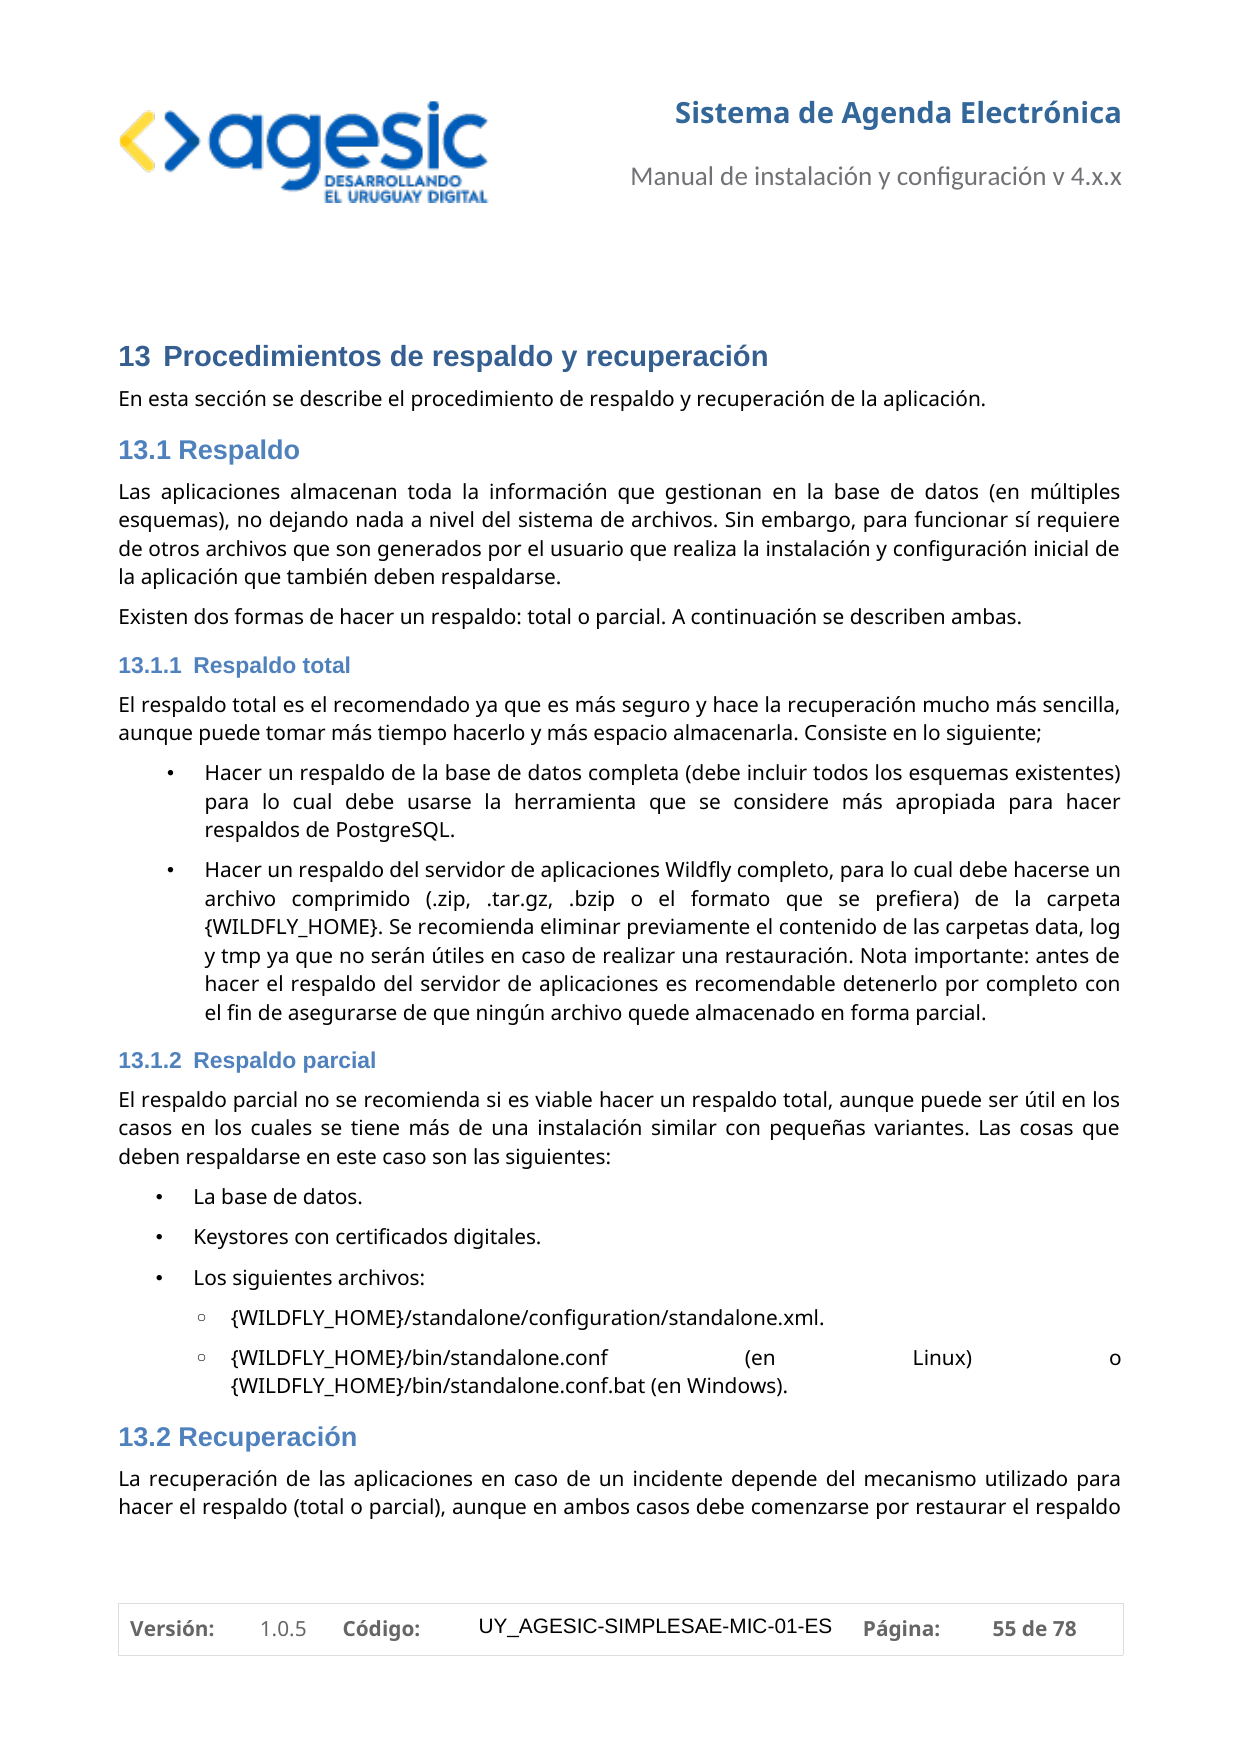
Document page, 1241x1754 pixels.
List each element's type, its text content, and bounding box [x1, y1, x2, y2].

list Hacer un respaldo del servidor de aplicaciones Wildfly completo, para lo cual debe hacerse un archivo comprimido (.zip, .tar.gz, .bzip o el formato que se prefiera) de la carpeta {WILDFLY_HOME}. Se recomienda eliminar previamente el contenido de las carpetas data, log y tmp ya que no serán útiles en caso de realizar una restauración. Nota importante: antes de hacer el respaldo del servidor de aplicaciones es recomendable detenerlo por completo con el fin de asegurarse de que ningún archivo quede almacenado en forma parcial. [167, 856, 1122, 1026]
subtitle Respaldo parcial [118, 1047, 1122, 1073]
list {WILDFLY_HOME}/bin/standalone.conf (en Linux) o {WILDFLY_HOME}/bin/standalone.conf.bat (en Windows). [193, 1343, 1122, 1400]
subtitle Recuperación [118, 1421, 1122, 1452]
list La base de datos. [156, 1182, 1122, 1211]
subtitle Procedimientos de respaldo y recuperación [118, 339, 1122, 373]
list {WILDFLY_HOME}/standalone/configuration/standalone.xml. [193, 1303, 1122, 1331]
list Hacer un respaldo de la base de datos completa (debe incluir todos los esquemas existentes) para lo cual debe usarse la herramienta que se considere más apropiada para hacer respaldos de PostgreSQL. [167, 758, 1122, 844]
subtitle Respaldo [118, 434, 1122, 465]
text Las aplicaciones almacenan toda la información que gestionan en la base de datos (en múltiples esquemas), no dejando nada a nivel del sistema de archivos. Sin embargo, para funcionar sí requiere de otros archivos que son generados por el usuario que realiza la instalación y configuración inicial de la aplicación que también deben respaldarse. [118, 477, 1122, 591]
text Existen dos formas de hacer un respaldo: total o parcial. A continuación se describen ambas. [118, 602, 1122, 631]
text El respaldo parcial no se recomienda si es viable hacer un respaldo total, aunque puede ser útil en los casos en los cuales se tiene más de una instalación similar con pequeñas variantes. Las cosas que deben respaldarse en este caso son las siguientes: [118, 1085, 1122, 1170]
subtitle Respaldo total [118, 652, 1122, 678]
list Los siguientes archivos: [156, 1263, 1122, 1291]
text En esta sección se describe el procedimiento de respaldo y recuperación de la aplicación. [118, 384, 1122, 413]
text La recuperación de las aplicaciones en caso de un incidente depende del mecanismo utilizado para hacer el respaldo (total o parcial), aunque en ambos casos debe comenzarse por restaurar el respaldo [118, 1464, 1122, 1521]
list Keystores con certificados digitales. [156, 1222, 1122, 1251]
text El respaldo total es el recomendado ya que es más seguro y hace la recuperación mucho más sencilla, aunque puede tomar más tiempo hacerlo y más espacio almacenarla. Consiste en lo siguiente; [118, 690, 1122, 747]
picture [119, 101, 489, 203]
